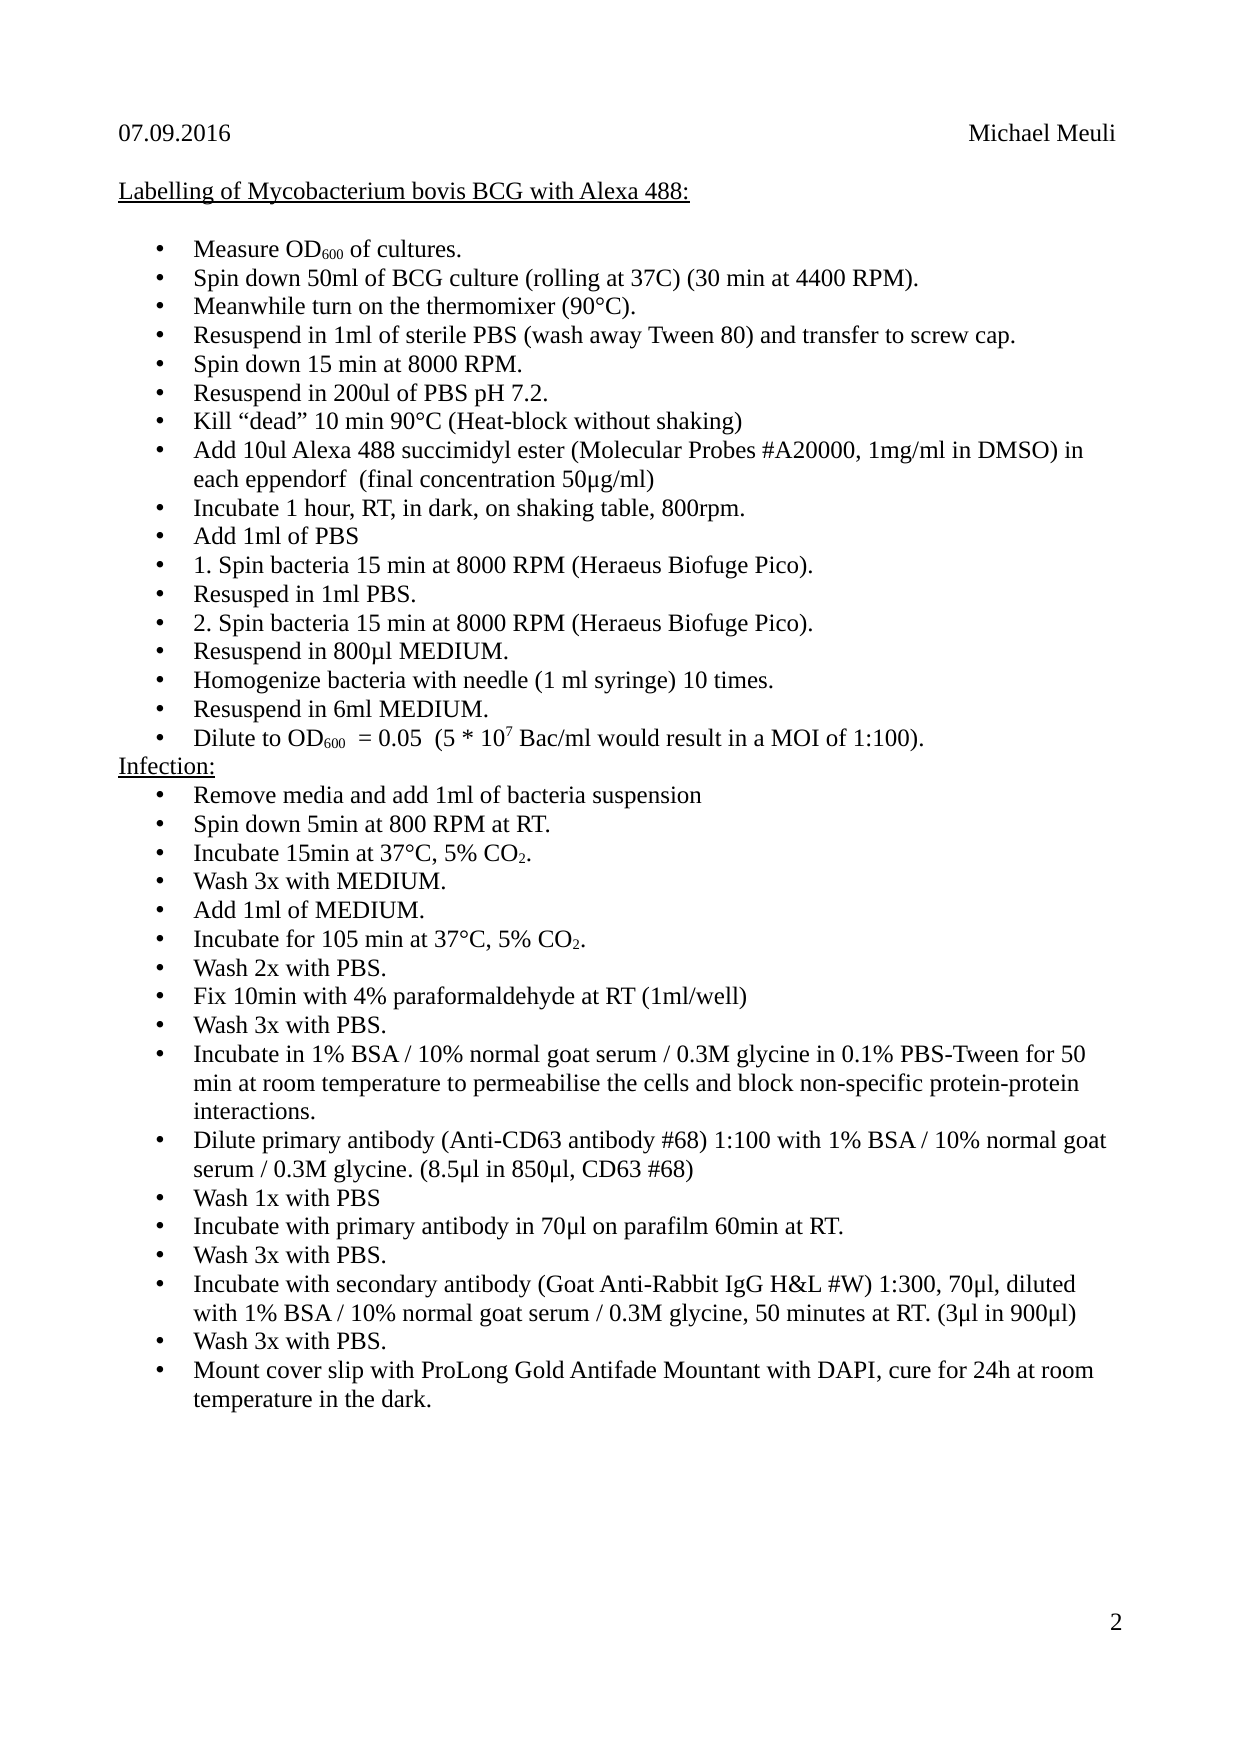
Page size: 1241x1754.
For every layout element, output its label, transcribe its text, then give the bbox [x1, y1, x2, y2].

list Wash 2x with PBS. [156, 953, 1122, 981]
list Resuspend in 800µl MEDIUM. [156, 636, 1122, 665]
list Remove media and add 1ml of bacteria suspension [156, 780, 1122, 809]
list Resuspend in 1ml of sterile PBS (wash away Tween 80) and transfer to screw cap. [156, 320, 1122, 349]
list Resuspend in 6ml MEDIUM. [156, 694, 1122, 723]
list Wash 1x with PBS [156, 1183, 1122, 1211]
list Kill “dead” 10 min 90°C (Heat-block without shaking) [156, 406, 1122, 435]
list Incubate with secondary antibody (Goat Anti-Rabbit IgG H&L #W) 1:300, 70μl, diluted with 1% BSA / 10% normal goat serum / 0.3M glycine, 50 minutes at RT. (3μl in 900μl) [156, 1269, 1122, 1326]
list Incubate with primary antibody in 70μl on parafilm 60min at RT. [156, 1211, 1122, 1240]
list Wash 3x with PBS. [156, 1240, 1122, 1269]
list Fix 10min with 4% paraformaldehyde at RT (1ml/well) [156, 981, 1122, 1010]
list Wash 3x with PBS. [156, 1326, 1122, 1355]
list Measure OD600 of cultures. [156, 234, 1122, 263]
list Wash 3x with MEDIUM. [156, 866, 1122, 895]
list Homogenize bacteria with needle (1 ml syringe) 10 times. [156, 665, 1122, 694]
list 1. Spin bacteria 15 min at 8000 RPM (Heraeus Biofuge Pico). [156, 550, 1122, 579]
list Incubate for 105 min at 37°C, 5% CO2. [156, 924, 1122, 953]
list Spin down 5min at 800 RPM at RT. [156, 809, 1122, 838]
list Meanwhile turn on the thermomixer (90°C). [156, 291, 1122, 320]
list Resuspend in 200ul of PBS pH 7.2. [156, 378, 1122, 406]
list Add 10ul Alexa 488 succimidyl ester (Molecular Probes #A20000, 1mg/ml in DMSO) in each eppendorf (final concentration 50μg/ml) [156, 435, 1122, 493]
list Add 1ml of MEDIUM. [156, 895, 1122, 924]
list Incubate 15min at 37°C, 5% CO2. [156, 838, 1122, 866]
text Infection: [118, 751, 1122, 780]
text Labelling of Mycobacterium bovis BCG with Alexa 488: [118, 176, 1122, 205]
list Wash 3x with PBS. [156, 1010, 1122, 1039]
list Incubate in 1% BSA / 10% normal goat serum / 0.3M glycine in 0.1% PBS-Tween for 50 min at room temperature to permeabilise the cells and block non-specific protein-protein interactions. [156, 1039, 1122, 1125]
list Spin down 50ml of BCG culture (rolling at 37C) (30 min at 4400 RPM). [156, 263, 1122, 291]
list 2. Spin bacteria 15 min at 8000 RPM (Heraeus Biofuge Pico). [156, 608, 1122, 636]
list Add 1ml of PBS [156, 521, 1122, 550]
list Dilute primary antibody (Anti-CD63 antibody #68) 1:100 with 1% BSA / 10% normal goat serum / 0.3M glycine. (8.5μl in 850μl, CD63 #68) [156, 1125, 1122, 1183]
list Spin down 15 min at 8000 RPM. [156, 349, 1122, 378]
list Dilute to OD600 = 0.05 (5 * 107 Bac/ml would result in a MOI of 1:100). [156, 723, 1122, 751]
list Mount cover slip with ProLong Gold Antifade Mountant with DAPI, cure for 24h at room temperature in the dark. [156, 1355, 1122, 1413]
list Resusped in 1ml PBS. [156, 579, 1122, 608]
list Incubate 1 hour, RT, in dark, on shaking table, 800rpm. [156, 493, 1122, 521]
